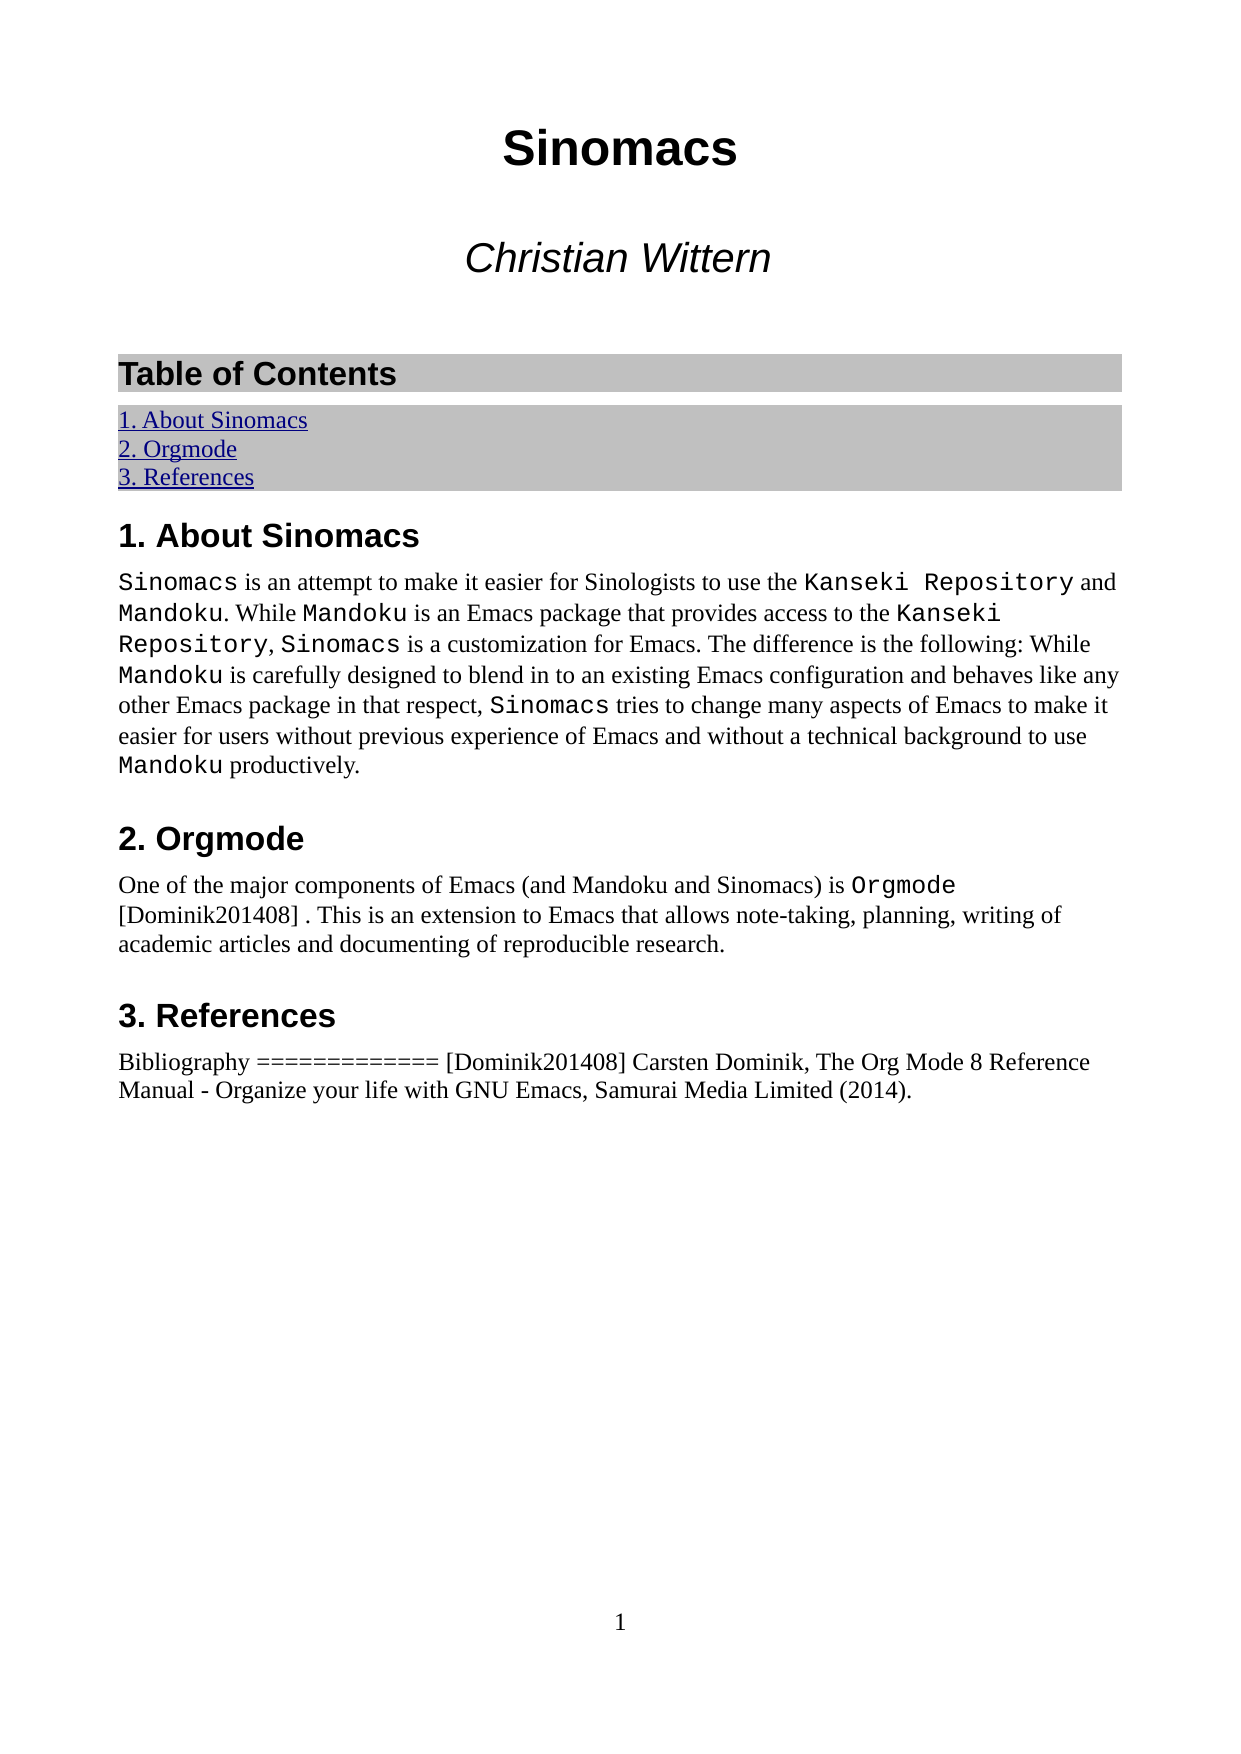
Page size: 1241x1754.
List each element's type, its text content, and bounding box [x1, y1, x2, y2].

text Bibliography ============= [Dominik201408] Carsten Dominik, The Org Mode 8 Reference Manual - Organize your life with GNU Emacs, Samurai Media Limited (2014). [118, 1047, 1122, 1104]
title Sinomacs [118, 118, 1122, 176]
text 1. About Sinomacs [118, 405, 1122, 434]
subtitle Table of Contents [118, 354, 1122, 392]
text One of the major components of Emacs (and Mandoku and Sinomacs) is Orgmode [Dominik201408] . This is an extension to Emacs that allows note-taking, planning, writing of academic articles and documenting of reproducible research. [118, 870, 1122, 958]
subtitle Orgmode [118, 818, 1122, 857]
text 3. References [118, 462, 1122, 491]
subtitle References [118, 996, 1122, 1034]
subtitle Christian Wittern [118, 233, 1122, 281]
text Sinomacs is an attempt to make it easier for Sinologists to use the Kanseki Repository and Mandoku. While Mandoku is an Emacs package that provides access to the Kanseki Repository, Sinomacs is a customization for Emacs. The difference is the following: While Mandoku is carefully designed to blend in to an existing Emacs configuration and behaves like any other Emacs package in that respect, Sinomacs tries to change many aspects of Emacs to make it easier for users without previous experience of Emacs and without a technical background to use Mandoku productively. [118, 567, 1122, 781]
text 2. Orgmode [118, 434, 1122, 462]
subtitle About Sinomacs [118, 516, 1122, 555]
